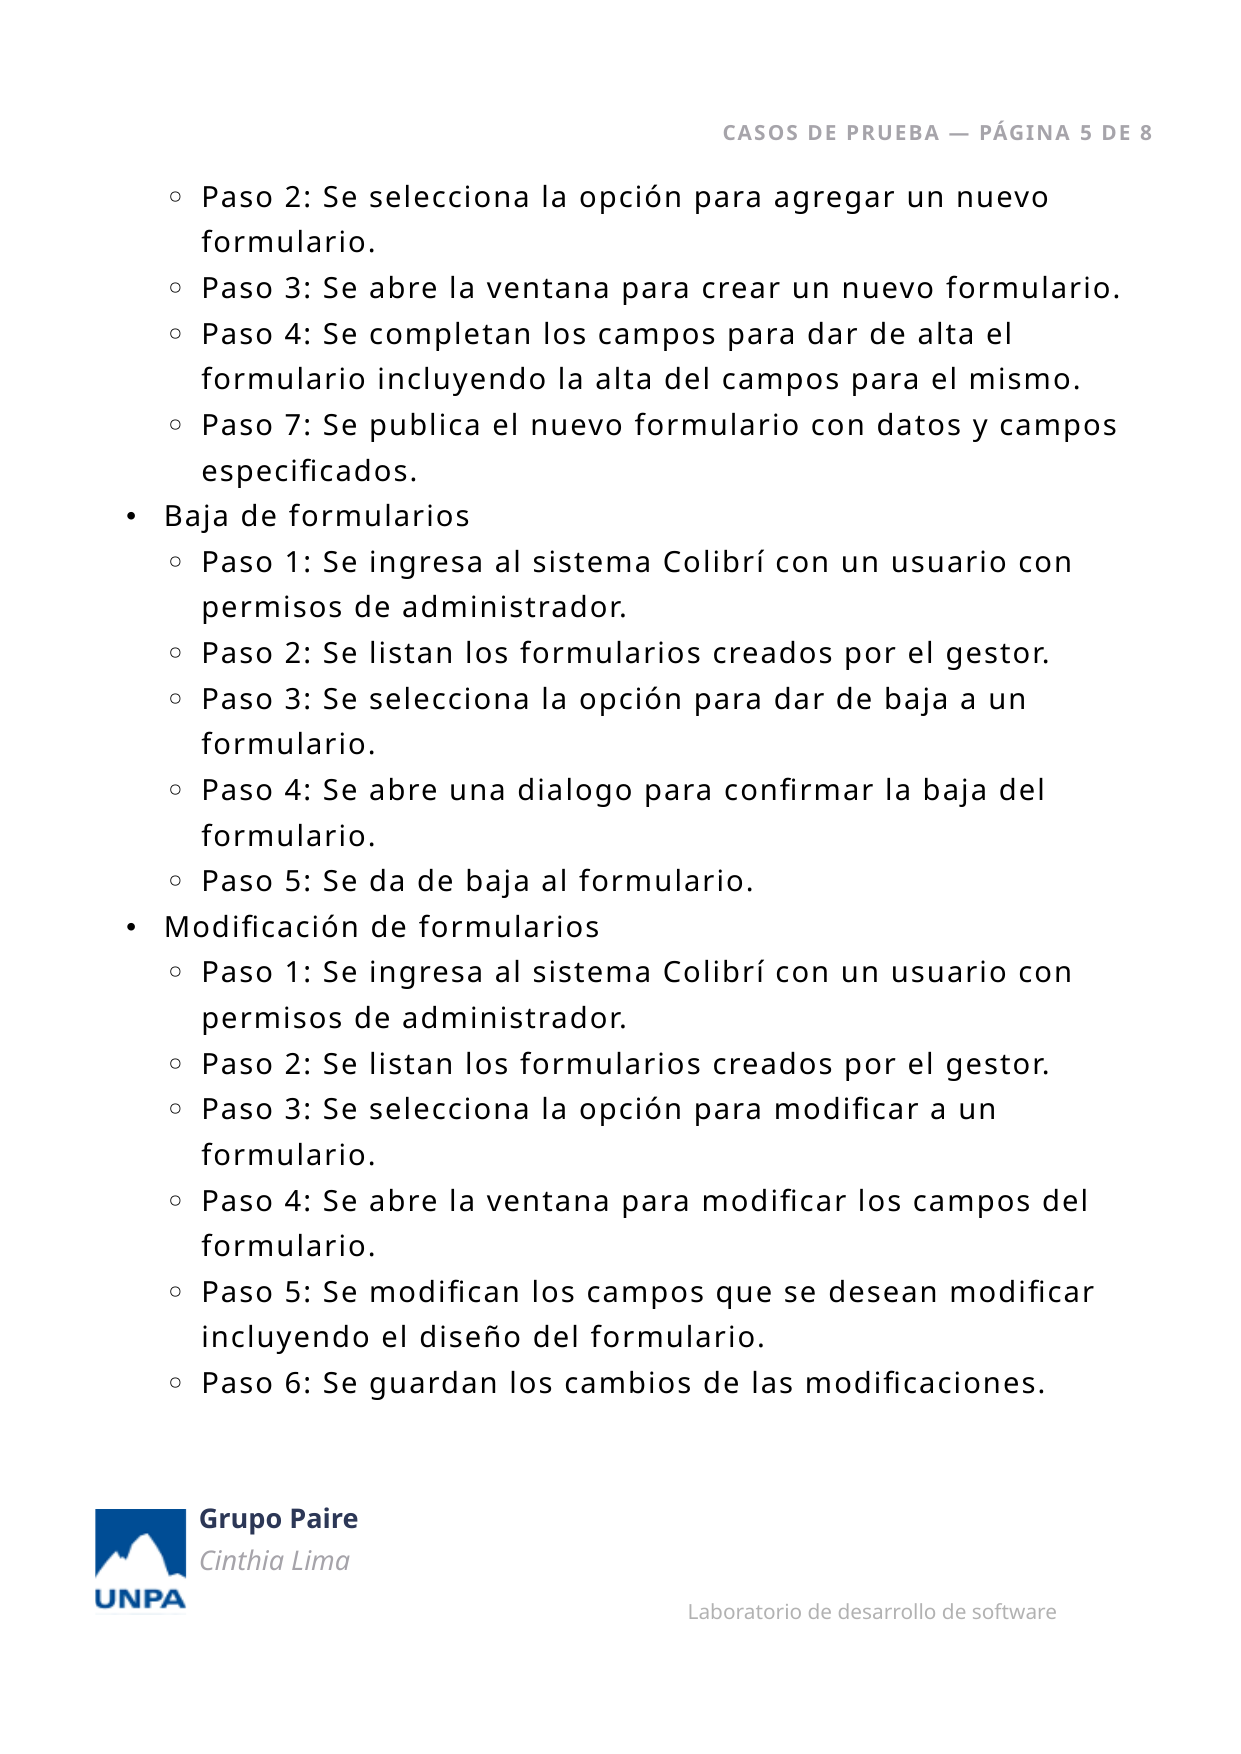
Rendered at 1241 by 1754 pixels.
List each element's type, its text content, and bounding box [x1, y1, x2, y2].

list Paso 6: Se guardan los cambios de las modificaciones. [163, 1362, 1152, 1402]
list Paso 7: Se publica el nuevo formulario con datos y campos especificados. [163, 404, 1152, 489]
list Paso 5: Se da de baja al formulario. [163, 860, 1152, 900]
list Paso 2: Se listan los formularios creados por el gestor. [163, 1043, 1152, 1083]
list Paso 4: Se abre la ventana para modificar los campos del formulario. [163, 1180, 1152, 1265]
list Paso 1: Se ingresa al sistema Colibrí con un usuario con permisos de administrador. [163, 541, 1152, 626]
list Paso 3: Se selecciona la opción para modificar a un formulario. [163, 1088, 1152, 1174]
list Baja de formularios [126, 495, 1152, 535]
list Paso 3: Se selecciona la opción para dar de baja a un formulario. [163, 678, 1152, 763]
list Paso 2: Se selecciona la opción para agregar un nuevo formulario. [163, 176, 1152, 261]
list Paso 2: Se listan los formularios creados por el gestor. [163, 632, 1152, 672]
list Paso 4: Se abre una dialogo para confirmar la baja del formulario. [163, 769, 1152, 854]
picture [95, 1509, 187, 1615]
list Paso 5: Se modifican los campos que se desean modificar incluyendo el diseño del formulario. [163, 1271, 1152, 1356]
list Paso 4: Se completan los campos para dar de alta el formulario incluyendo la alta del campos para el mismo. [163, 313, 1152, 398]
list Paso 3: Se abre la ventana para crear un nuevo formulario. [163, 267, 1152, 307]
list Paso 1: Se ingresa al sistema Colibrí con un usuario con permisos de administrador. [163, 952, 1152, 1037]
list Modificación de formularios [126, 906, 1152, 946]
